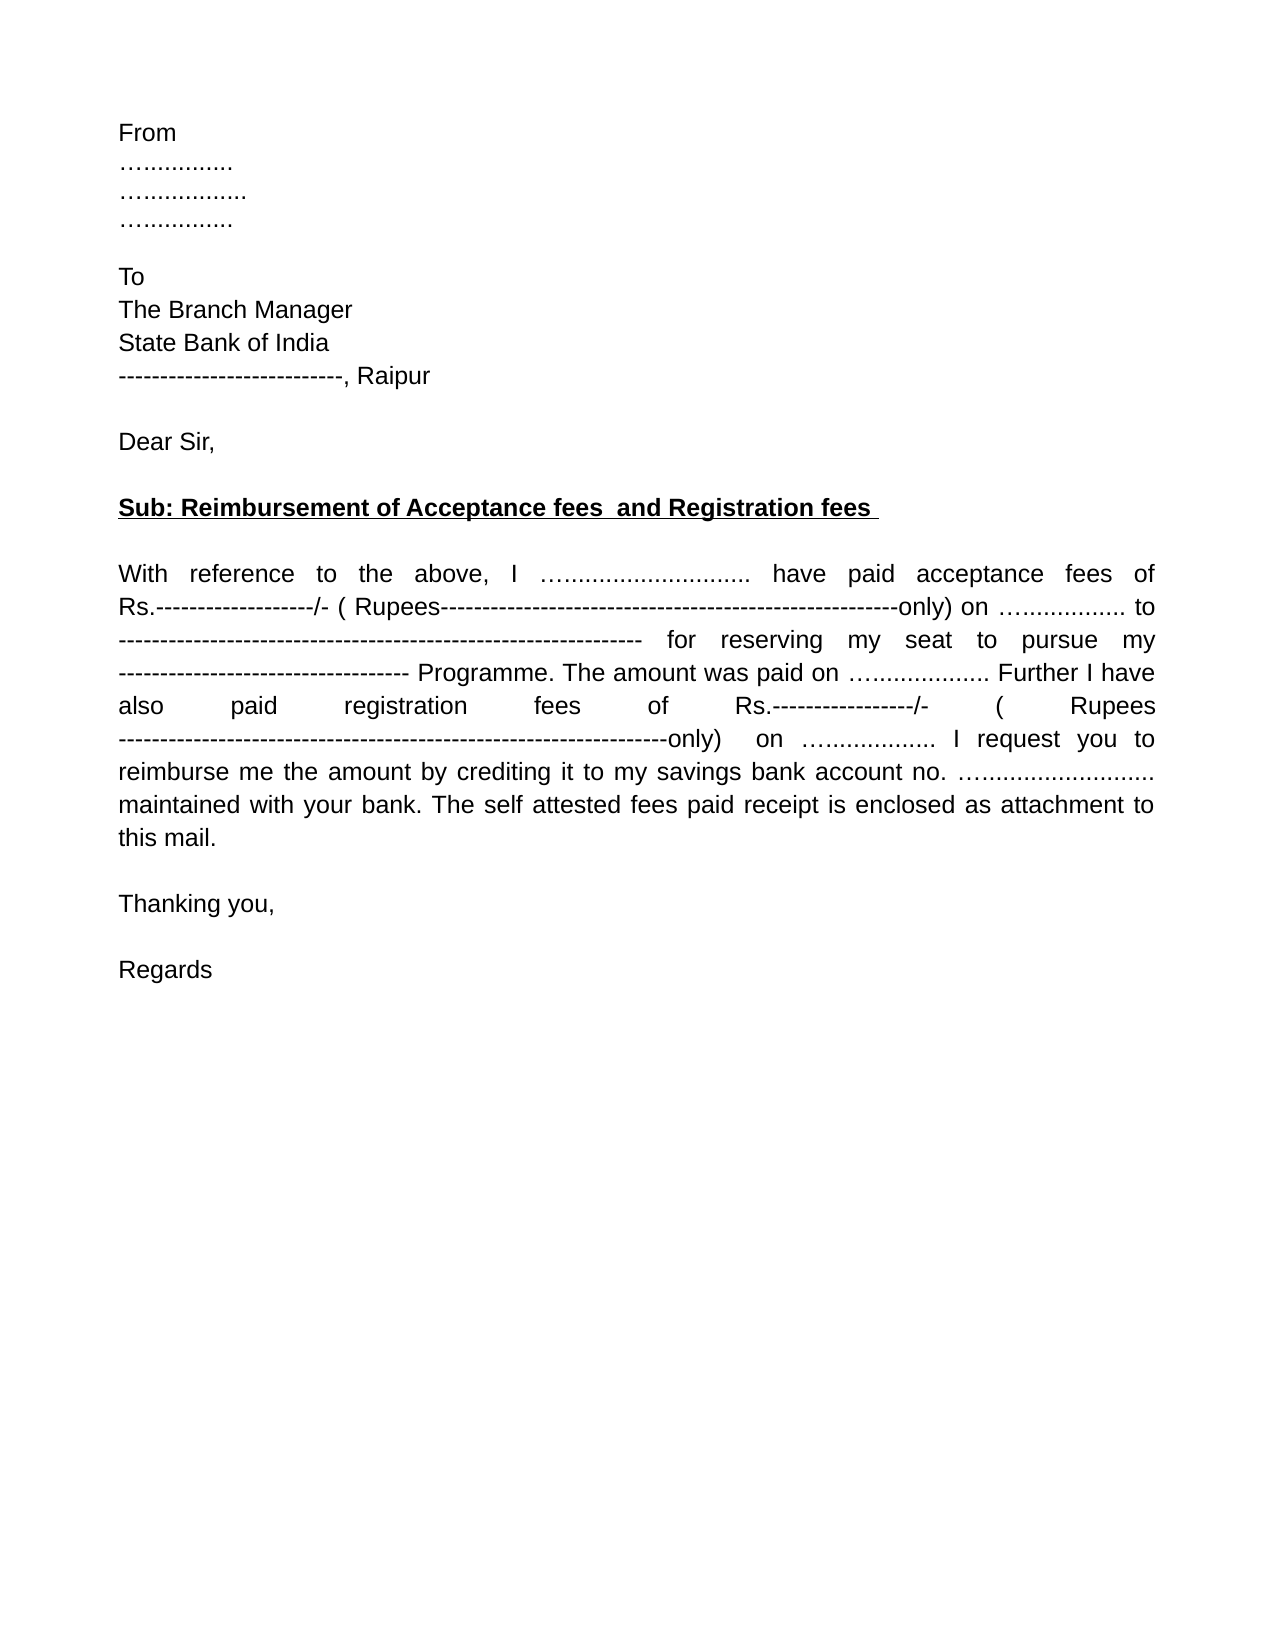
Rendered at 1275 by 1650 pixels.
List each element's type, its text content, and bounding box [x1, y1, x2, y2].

text To [118, 262, 1157, 291]
text The Branch Manager [118, 295, 1157, 324]
text …............. [118, 204, 1157, 233]
text ---------------------------, Raipur [118, 361, 1157, 390]
text Thanking you, [118, 889, 1157, 918]
text Regards [118, 955, 1157, 984]
text …............. [118, 147, 1157, 176]
text Sub: Reimbursement of Acceptance fees and Registration fees [118, 493, 1157, 522]
text …............... [118, 176, 1157, 204]
text State Bank of India [118, 328, 1157, 357]
text Dear Sir, [118, 427, 1157, 456]
text With reference to the above, I …........................... have paid acceptance fees of Rs.-------------------/- ( Rupees-------------------------------------------------------only) on …............... to --------------------------------------------------------------- for reserving my seat to pursue my ----------------------------------- Programme. The amount was paid on …................. Further I have also paid registration fees of Rs.-----------------/- ( Rupees ------------------------------------------------------------------only) on …................ I request you to reimburse me the amount by crediting it to my savings bank account no. …......................... maintained with your bank. The self attested fees paid receipt is enclosed as attachment to this mail. [118, 559, 1157, 852]
text From [118, 118, 1157, 147]
